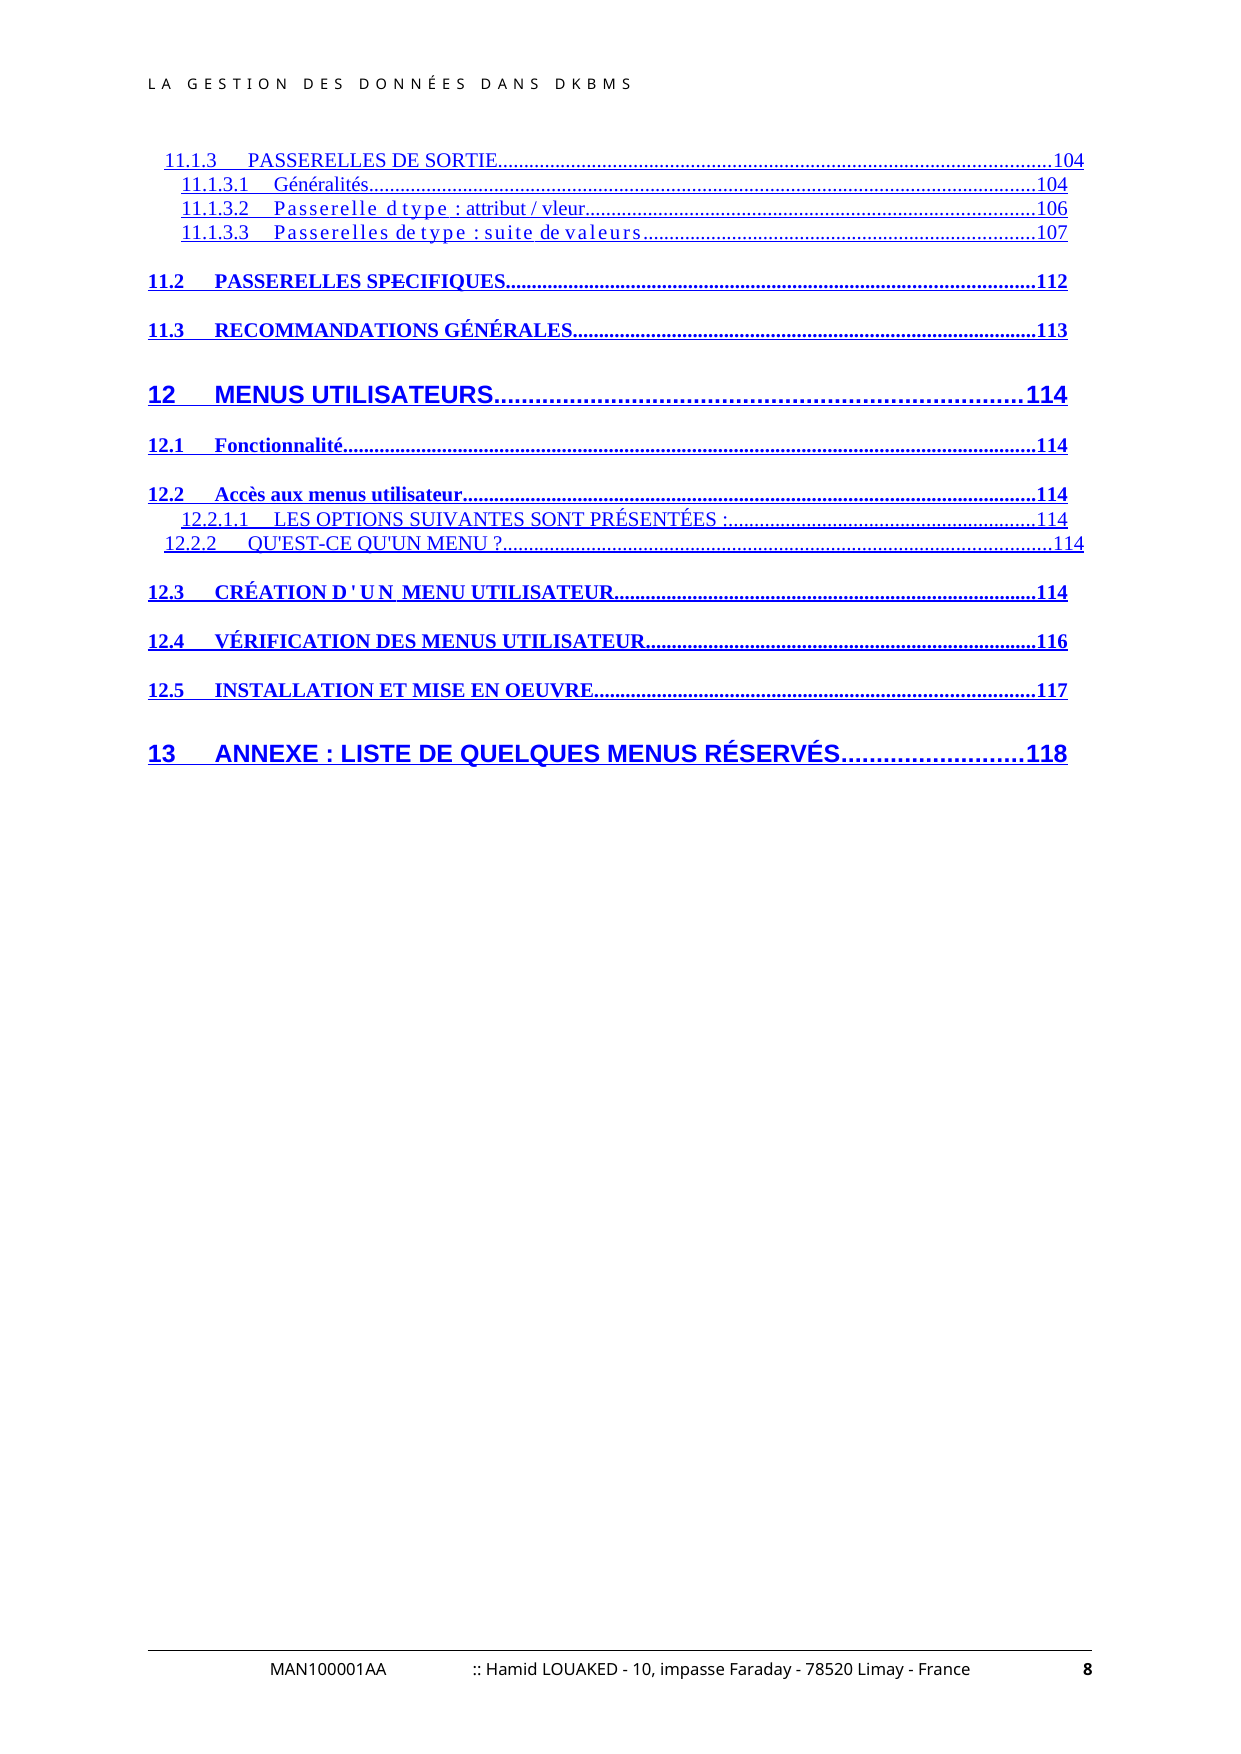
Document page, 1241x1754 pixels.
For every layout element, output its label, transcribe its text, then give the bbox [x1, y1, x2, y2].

text 11.1.3 PASSERELLES DE SORTIE 104 [164, 148, 1092, 172]
text 12.5 INSTALLATION ET MISE EN OEUVRE. 117 [148, 678, 1092, 702]
text 12.1 Fonctionnalité 114 [148, 433, 1092, 457]
text 11.1.3.2 Passerelle d type : attribut / vleur 106 [181, 196, 1092, 220]
text 12.3 CRÉATION D'UN MENU UTILISATEUR 114 [148, 579, 1092, 604]
text 12 Menus utilisateurs 114 [148, 379, 1092, 408]
text 12.2.2 QU'EST-CE QU'UN MENU ? 114 [164, 531, 1092, 554]
text 11.2 PASSERELLES SPECIFIQUES 112 [148, 269, 1092, 293]
text 11.3 RECOMMANDATIONS GÉNÉRALES 113 [148, 318, 1092, 342]
text 12.4 VÉRIFICATION DES MENUS UTILISATEUR 116 [148, 629, 1092, 653]
text 11.1.3.1 Généralités 104 [181, 172, 1092, 196]
text 11.1.3.3 Passerelles de type : suite de valeurs 107 [181, 220, 1092, 244]
text 12.2.1.1 LES OPTIONS SUIVANTES SONT PRÉSENTÉES : 114 [181, 506, 1092, 531]
text 12.2 Accès aux menus utilisateur 114 [148, 482, 1092, 506]
text 13 ANNEXE : LISTE de quelques MENUS RÉSERVÉS 118 [148, 739, 1092, 768]
